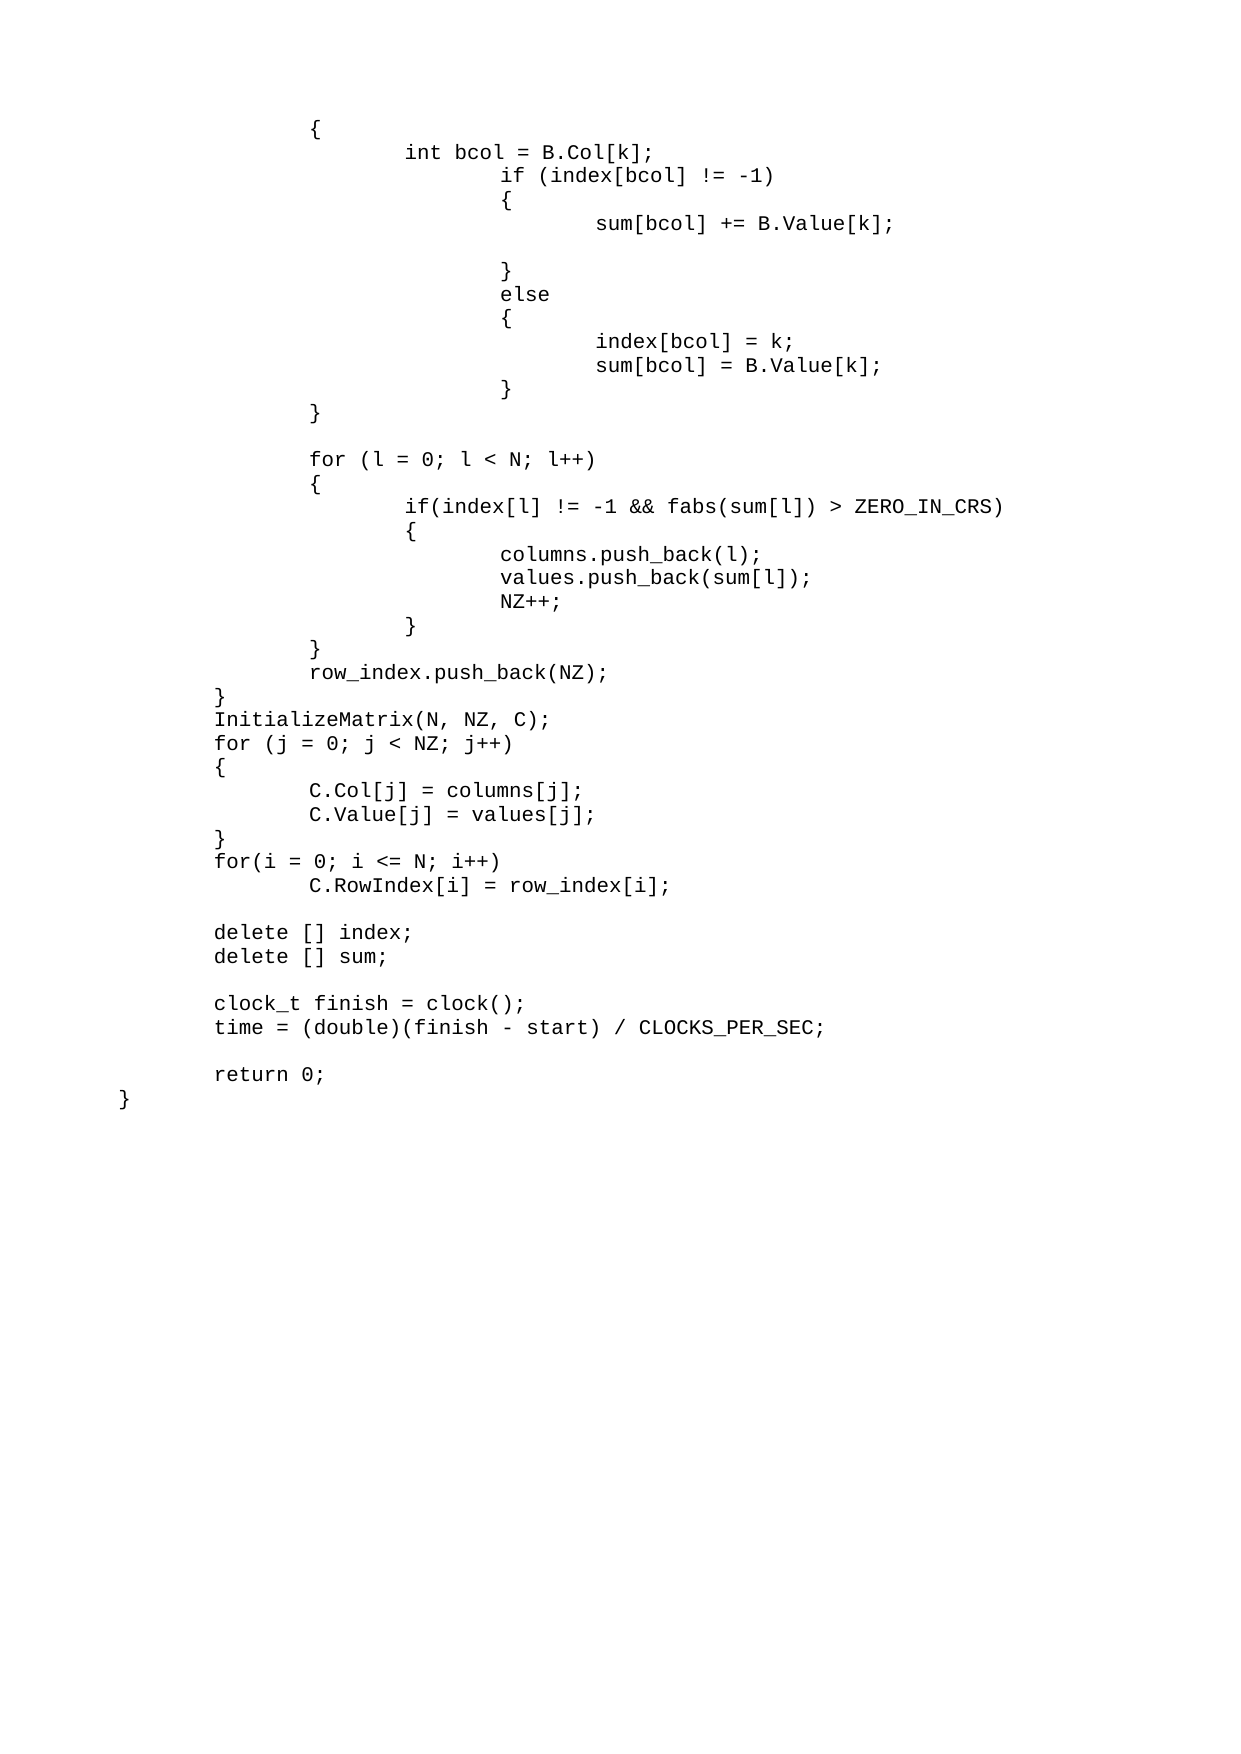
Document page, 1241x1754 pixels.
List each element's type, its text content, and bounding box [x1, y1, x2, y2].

text NZ++; [118, 591, 1122, 615]
text } [118, 638, 1122, 662]
text delete [] index; [118, 922, 1122, 946]
text } [118, 686, 1122, 709]
text C.RowIndex[i] = row_index[i]; [118, 875, 1122, 898]
text columns.push_back(l); [118, 544, 1122, 567]
text InitializeMatrix(N, NZ, C); [118, 709, 1122, 733]
text time = (double)(finish - start) / CLOCKS_PER_SEC; [118, 1017, 1122, 1040]
text { [118, 520, 1122, 544]
text sum[bcol] = B.Value[k]; [118, 354, 1122, 378]
text for (j = 0; j < NZ; j++) [118, 733, 1122, 757]
text else [118, 284, 1122, 307]
text int bcol = B.Col[k]; [118, 142, 1122, 165]
text for (l = 0; l < N; l++) [118, 449, 1122, 473]
text values.push_back(sum[l]); [118, 567, 1122, 591]
text } [118, 402, 1122, 426]
text C.Value[j] = values[j]; [118, 804, 1122, 827]
text C.Col[j] = columns[j]; [118, 780, 1122, 804]
text sum[bcol] += B.Value[k]; [118, 213, 1122, 260]
text { [118, 473, 1122, 496]
text if (index[bcol] != -1) [118, 165, 1122, 189]
text } [118, 260, 1122, 284]
text } [118, 615, 1122, 638]
text return 0; [118, 1064, 1122, 1088]
text index[bcol] = k; [118, 331, 1122, 354]
text for(i = 0; i <= N; i++) [118, 851, 1122, 875]
text clock_t finish = clock(); [118, 993, 1122, 1017]
text { [118, 189, 1122, 213]
text } [118, 378, 1122, 402]
text { [118, 118, 1122, 142]
text } [118, 827, 1122, 851]
text if(index[l] != -1 && fabs(sum[l]) > ZERO_IN_CRS) [118, 496, 1122, 520]
text { [118, 757, 1122, 780]
text row_index.push_back(NZ); [118, 662, 1122, 686]
text delete [] sum; [118, 946, 1122, 969]
text { [118, 307, 1122, 331]
text } [118, 1088, 1122, 1111]
